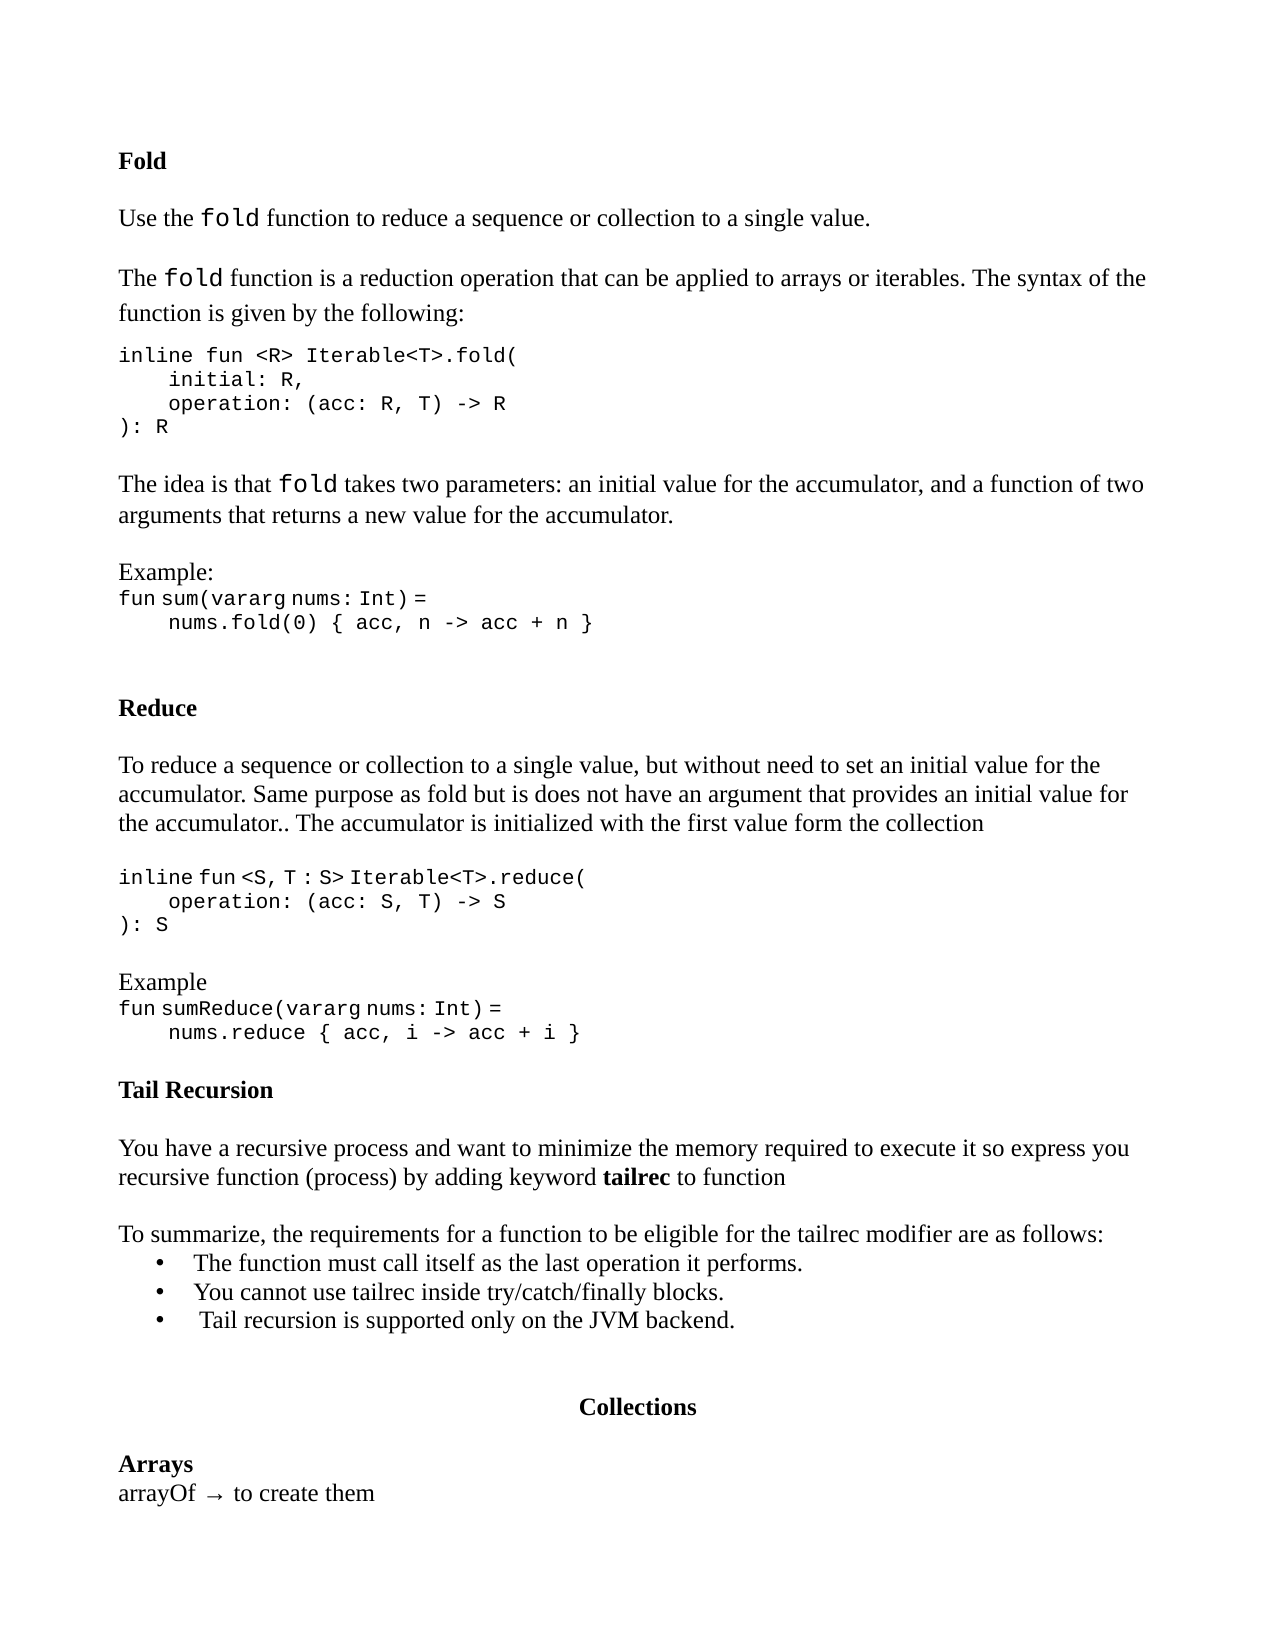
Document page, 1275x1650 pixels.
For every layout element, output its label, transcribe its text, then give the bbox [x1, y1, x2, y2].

text fun sumReduce(vararg nums: Int) = [118, 996, 1157, 1022]
text operation: (acc: R, T) -> R [118, 393, 1157, 416]
text inline fun <S, T : S> Iterable<T>.reduce( [118, 865, 1157, 891]
text arrayOf → to create them [118, 1478, 1157, 1507]
text Example: [118, 557, 1157, 586]
text Arrays [118, 1449, 1157, 1478]
text Use the fold function to reduce a sequence or collection to a single value. [118, 203, 1157, 234]
text Reduce [118, 693, 1157, 722]
text Collections [118, 1392, 1157, 1420]
text inline fun <R> Iterable<T>.fold( [118, 345, 1157, 369]
text Fold [118, 146, 1157, 175]
text You have a recursive process and want to minimize the memory required to execute it so express you recursive function (process) by adding keyword tailrec to function [118, 1133, 1157, 1191]
text initial: R, [118, 369, 1157, 393]
text ): R [118, 416, 1157, 440]
list You cannot use tailrec inside try/catch/finally blocks. [156, 1277, 1157, 1305]
text Tail Recursion [118, 1075, 1157, 1104]
text The idea is that fold takes two parameters: an initial value for the accumulator, and a function of two arguments that returns a new value for the accumulator. [118, 469, 1157, 529]
text fun sum(vararg nums: Int) = [118, 586, 1157, 612]
text nums.fold(0) { acc, n -> acc + n } [118, 612, 1157, 636]
text Example [118, 967, 1157, 996]
text ): S [118, 914, 1157, 938]
list Tail recursion is supported only on the JVM backend. [156, 1305, 1157, 1334]
text operation: (acc: S, T) -> S [118, 891, 1157, 914]
text To summarize, the requirements for a function to be eligible for the tailrec modifier are as follows: [118, 1219, 1157, 1248]
text To reduce a sequence or collection to a single value, but without need to set an initial value for the accumulator. Same purpose as fold but is does not have an argument that provides an initial value for the accumulator.. The accumulator is initialized with the first value form the collection [118, 750, 1157, 837]
text The fold function is a reduction operation that can be applied to arrays or iterables. The syntax of the function is given by the following: [118, 263, 1157, 327]
text nums.reduce { acc, i -> acc + i } [118, 1022, 1157, 1046]
list The function must call itself as the last operation it performs. [156, 1248, 1157, 1277]
